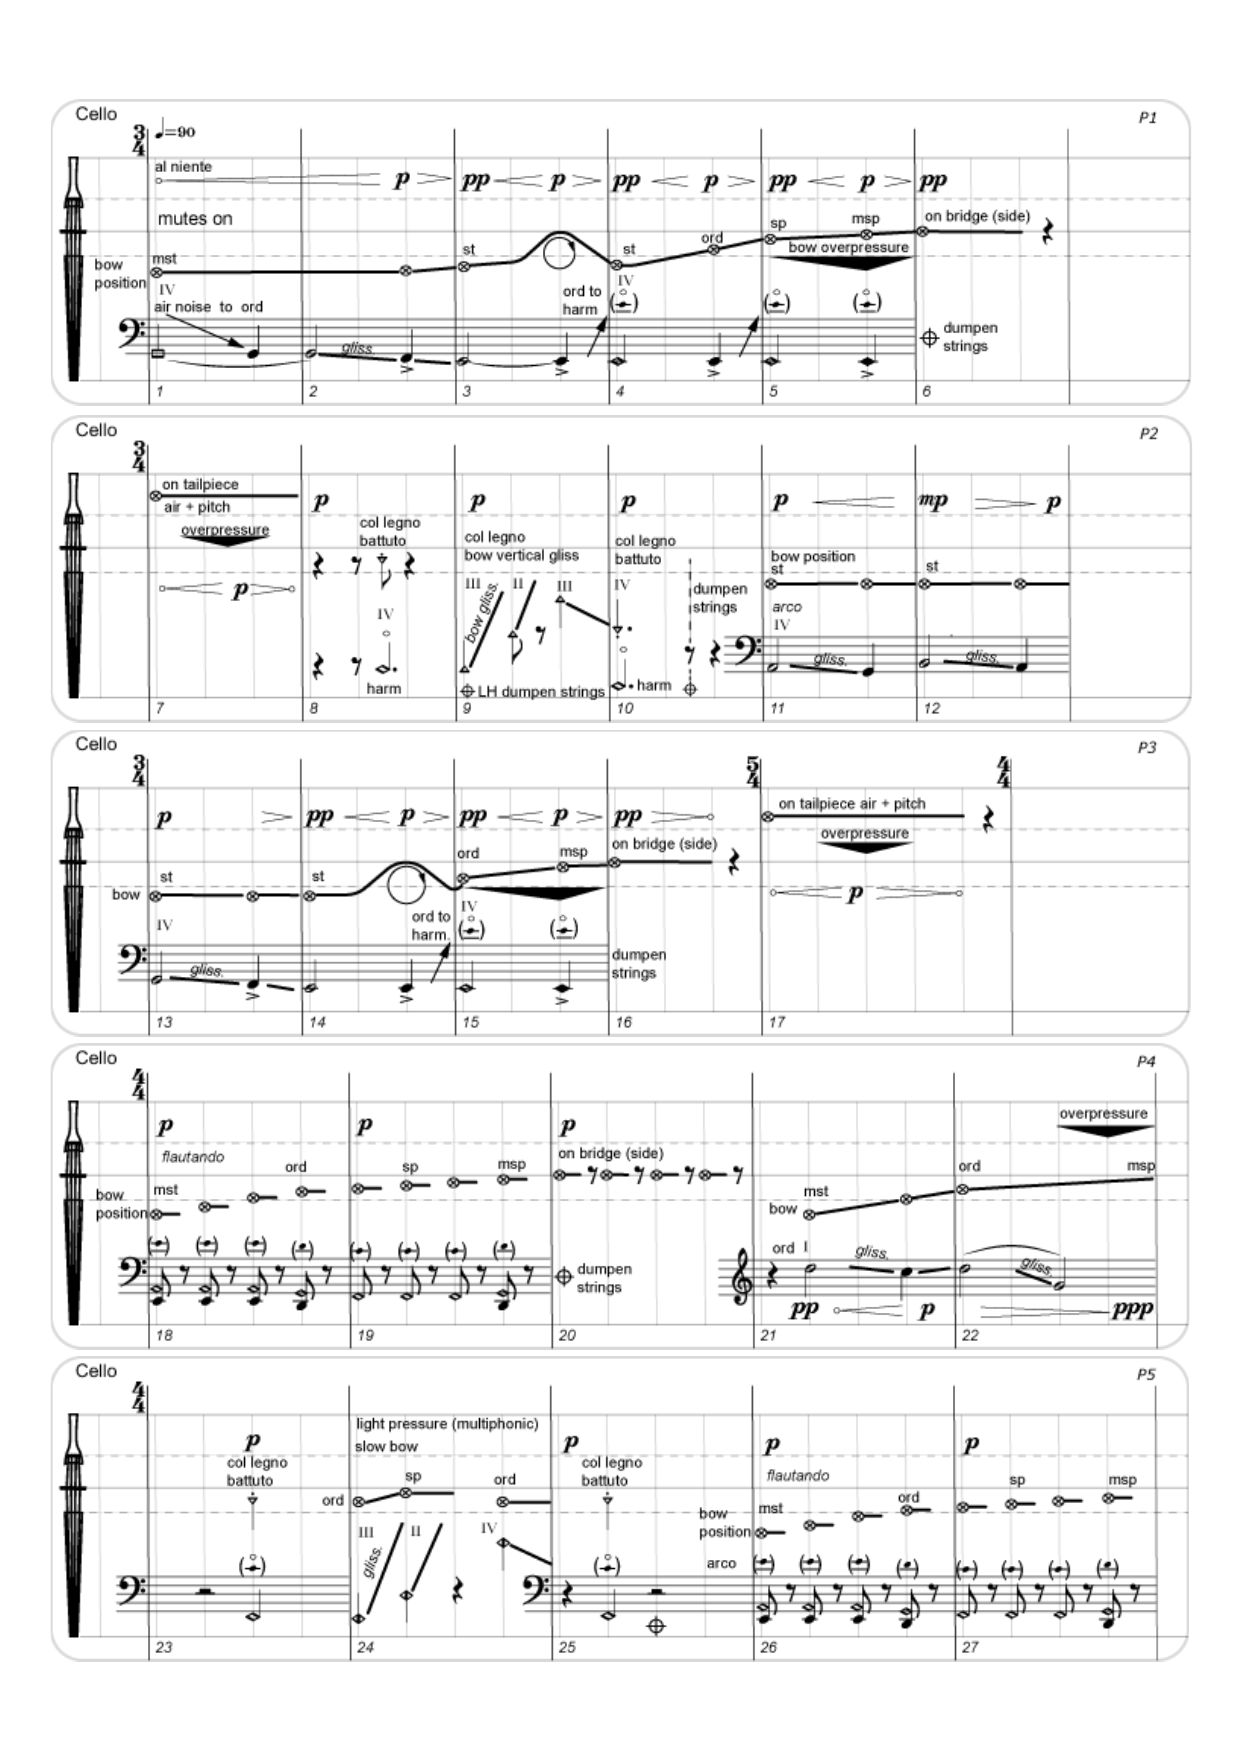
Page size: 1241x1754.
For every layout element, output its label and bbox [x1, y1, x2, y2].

picture [50, 1356, 1189, 1662]
picture [50, 99, 1192, 406]
picture [50, 1043, 1190, 1350]
picture [50, 730, 1191, 1037]
picture [50, 415, 1193, 723]
